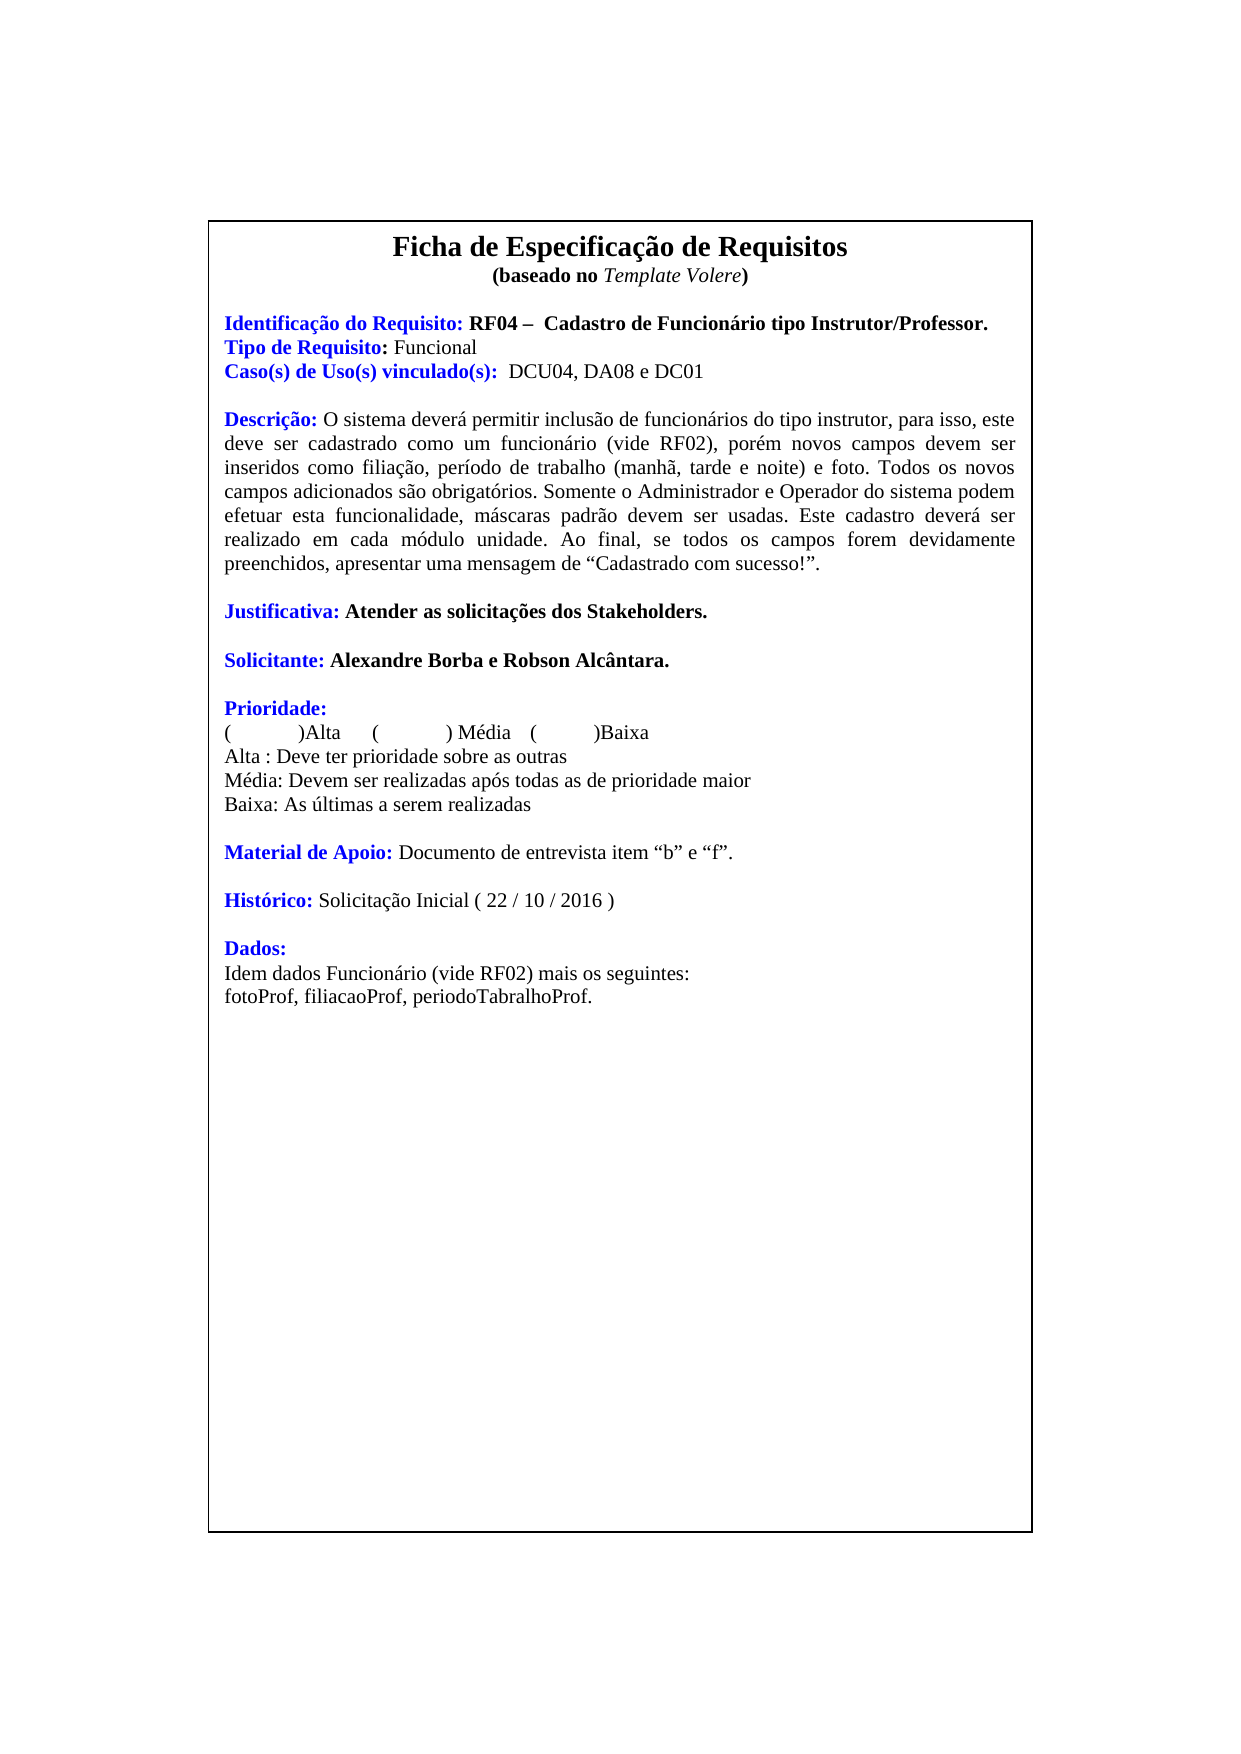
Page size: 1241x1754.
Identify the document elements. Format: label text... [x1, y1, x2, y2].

text Média: Devem ser realizadas após todas as de prioridade maior [224, 768, 1016, 792]
text Idem dados Funcionário (vide RF02) mais os seguintes: [224, 960, 1016, 984]
text Material de Apoio: Documento de entrevista item “b” e “f”. [224, 840, 1016, 864]
text Dados: [224, 936, 1016, 960]
text Identificação do Requisito: RF04 – Cadastro de Funcionário tipo Instrutor/Professor. [224, 311, 1016, 335]
text Prioridade: [224, 696, 1016, 720]
text Descrição: O sistema deverá permitir inclusão de funcionários do tipo instrutor, para isso, este deve ser cadastrado como um funcionário (vide RF02), porém novos campos devem ser inseridos como filiação, período de trabalho (manhã, tarde e noite) e foto. Todos os novos campos adicionados são obrigatórios. Somente o Administrador e Operador do sistema podem efetuar esta funcionalidade, máscaras padrão devem ser usadas. Este cadastro deverá ser realizado em cada módulo unidade. Ao final, se todos os campos forem devidamente preenchidos, apresentar uma mensagem de “Cadastrado com sucesso!”. [224, 407, 1016, 575]
text Tipo de Requisito: Funcional [224, 335, 1016, 359]
text Caso(s) de Uso(s) vinculado(s): DCU04, DA08 e DC01 [224, 359, 1016, 383]
text Alta : Deve ter prioridade sobre as outras [224, 744, 1016, 768]
text Baixa: As últimas a serem realizadas [224, 792, 1016, 816]
text Justificativa: Atender as solicitações dos Stakeholders. [224, 599, 1016, 623]
text (baseado no Template Volere) [224, 263, 1016, 287]
text fotoProf, filiacaoProf, periodoTabralhoProf. [224, 984, 1016, 1008]
text Ficha de Especificação de Requisitos [224, 229, 1016, 263]
text Histórico: Solicitação Inicial ( 22 / 10 / 2016 ) [224, 888, 1016, 912]
text ( )Alta ( ) Média ( )Baixa [224, 720, 1016, 744]
text Solicitante: Alexandre Borba e Robson Alcântara. [224, 648, 1016, 672]
